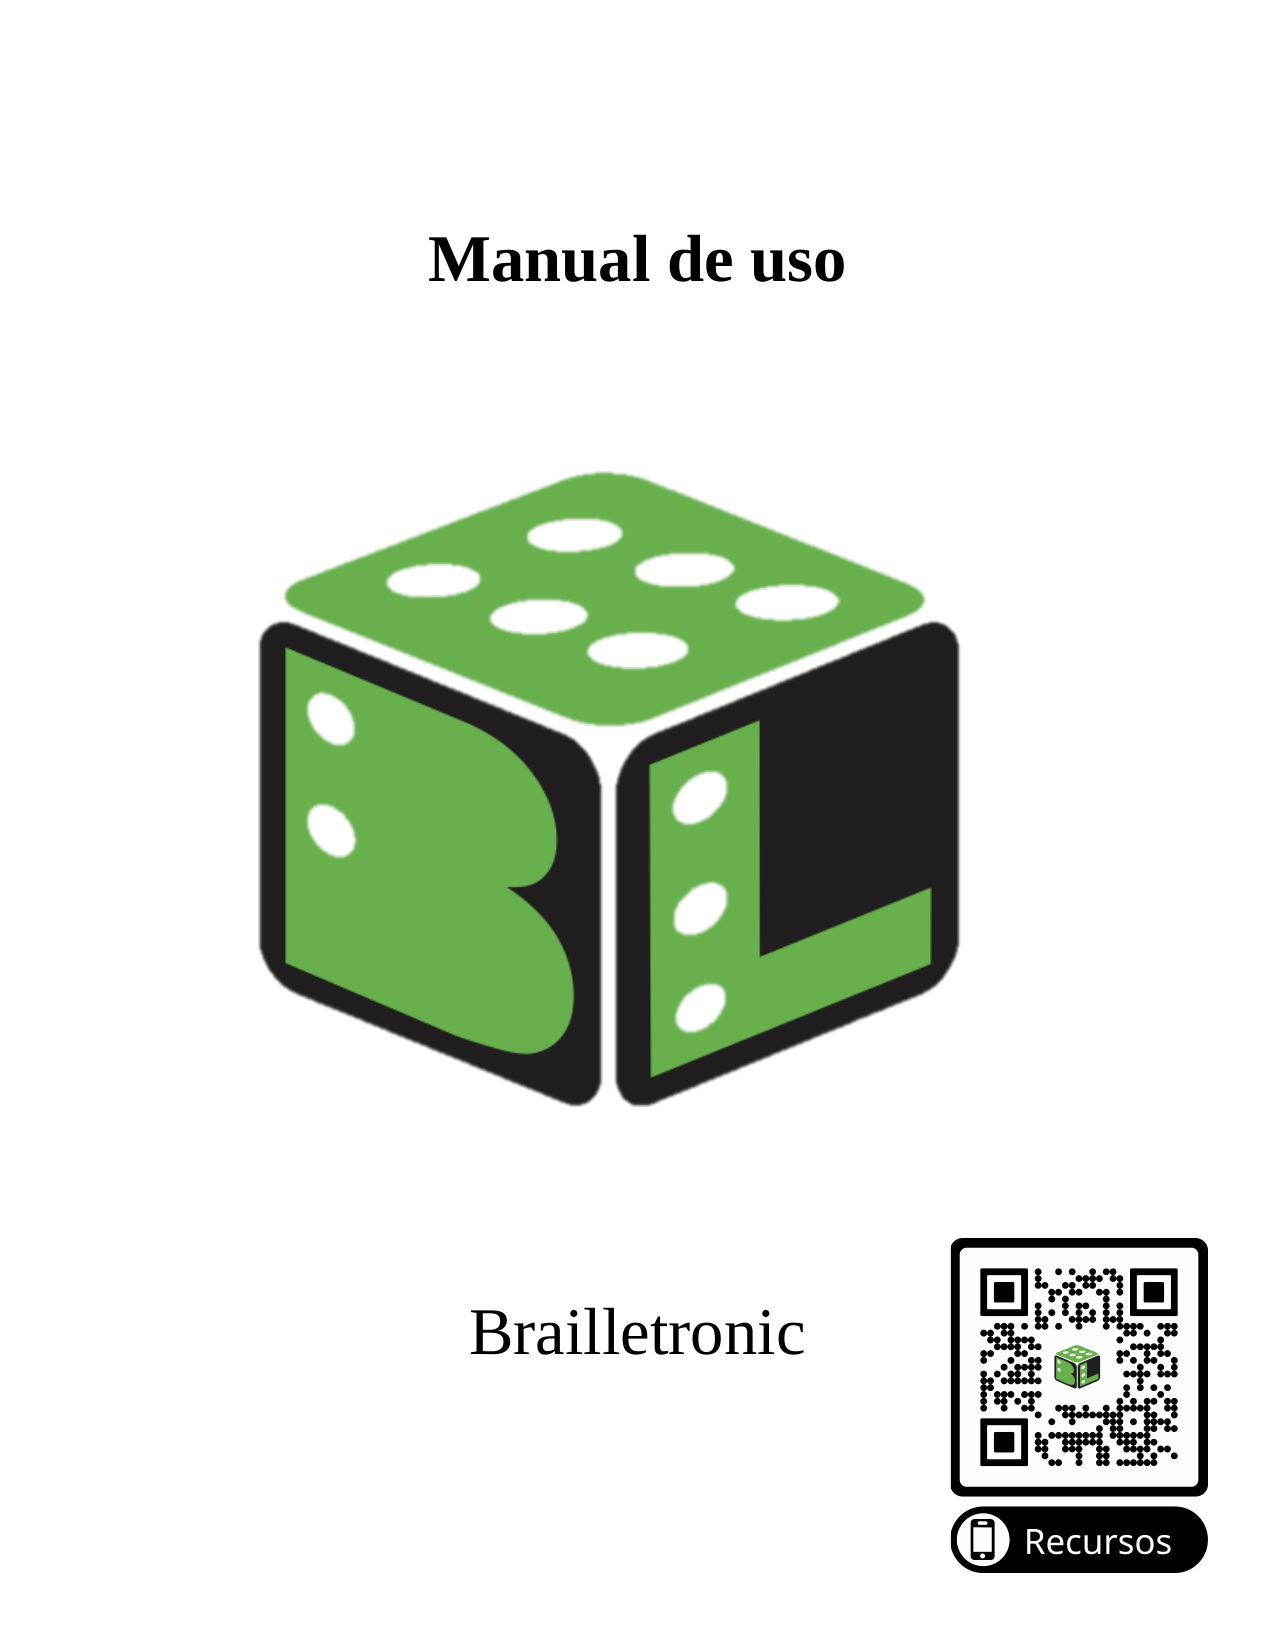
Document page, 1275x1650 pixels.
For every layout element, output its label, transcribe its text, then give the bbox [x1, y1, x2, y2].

picture [116, 298, 1208, 1573]
text Manual de uso [118, 219, 1157, 295]
text Brailletronic [118, 1292, 950, 1369]
